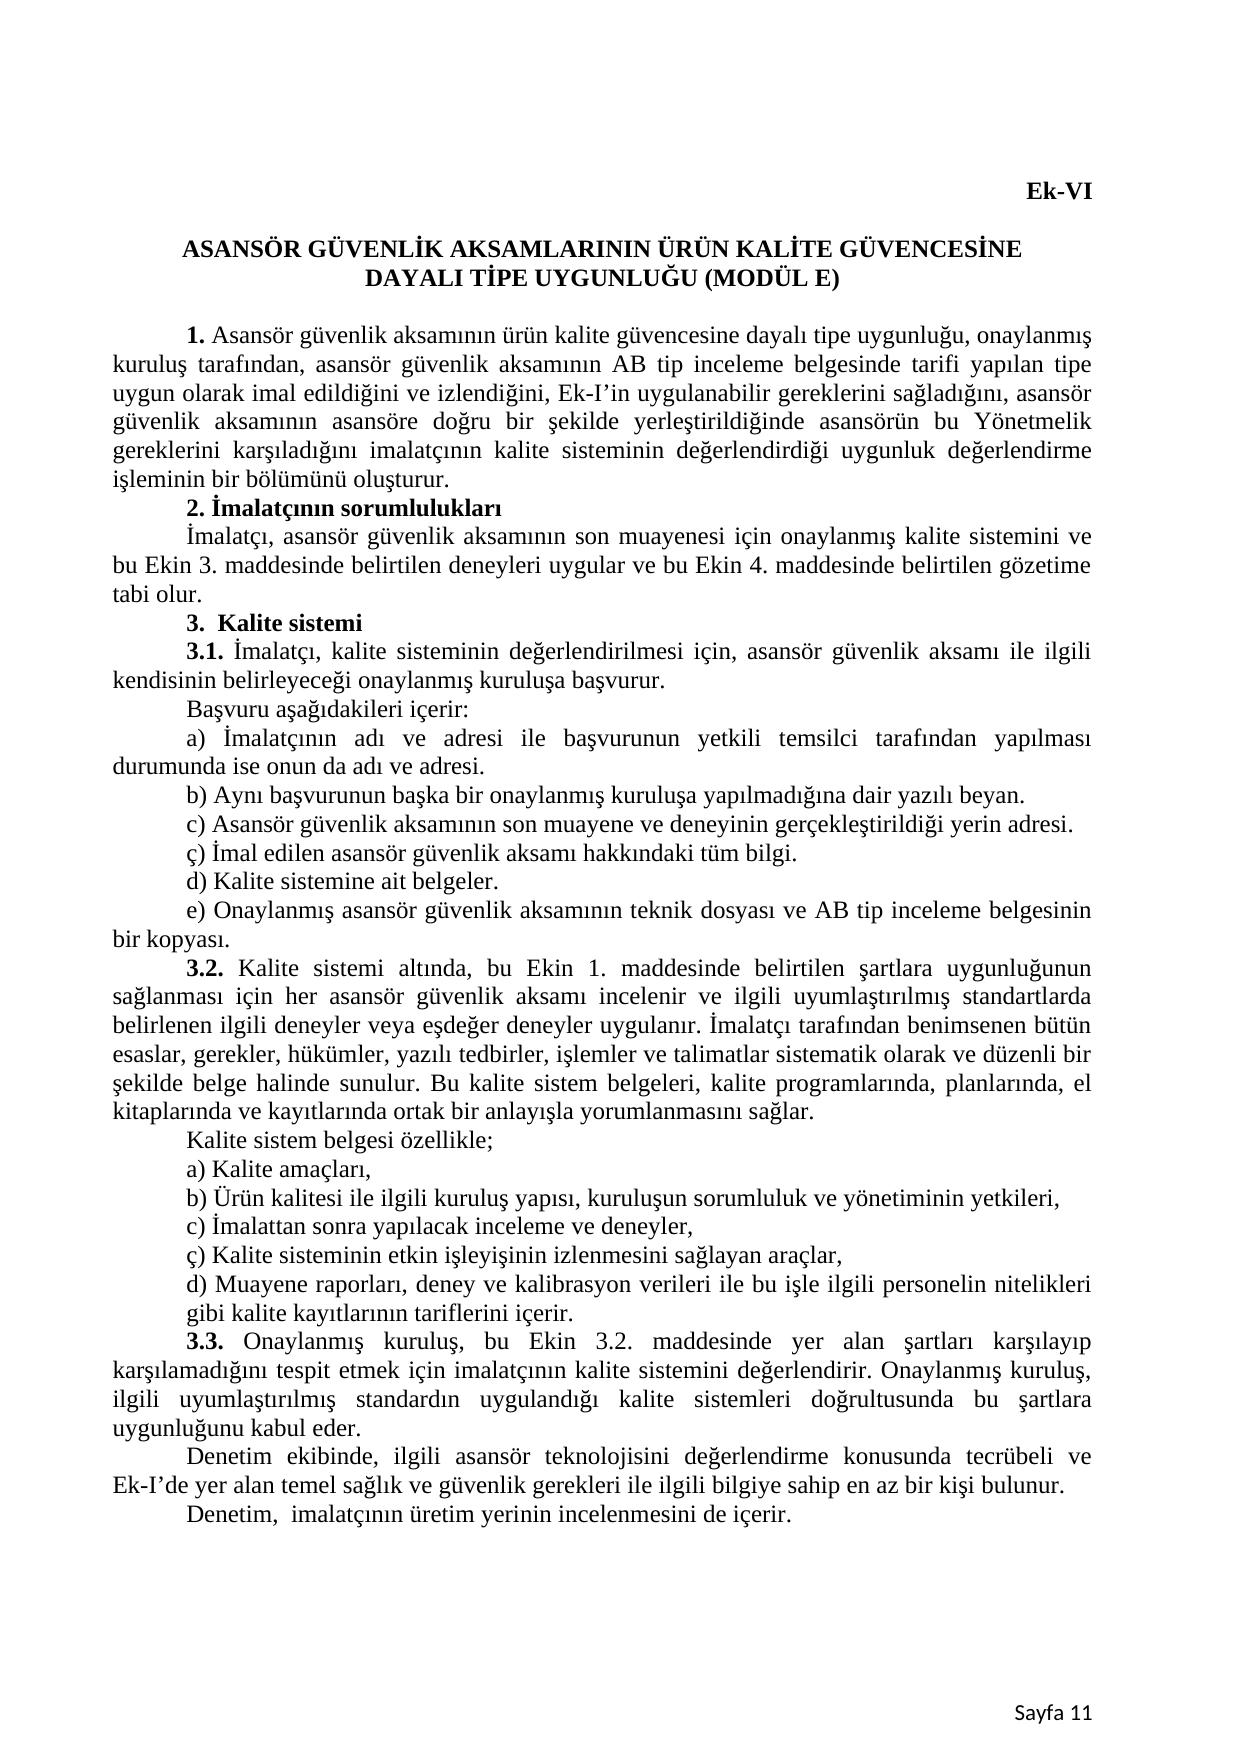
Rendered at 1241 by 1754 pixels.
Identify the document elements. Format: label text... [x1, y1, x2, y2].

text İmalatçı, asansör güvenlik aksamının son muayenesi için onaylanmış kalite sistemini ve bu Ekin 3. maddesinde belirtilen deneyleri uygular ve bu Ekin 4. maddesinde belirtilen gözetime tabi olur. [112, 521, 1092, 608]
text Ek-VI [112, 176, 1092, 205]
text 2. İmalatçının sorumlulukları [112, 493, 1092, 521]
text c) Asansör güvenlik aksamının son muayene ve deneyinin gerçekleştirildiği yerin adresi. [112, 809, 1092, 838]
text b) Aynı başvurunun başka bir onaylanmış kuruluşa yapılmadığına dair yazılı beyan. [112, 780, 1092, 809]
text d) Kalite sistemine ait belgeler. [112, 866, 1092, 895]
text b) Ürün kalitesi ile ilgili kuruluş yapısı, kuruluşun sorumluluk ve yönetiminin yetkileri, [112, 1183, 1092, 1211]
text ç) İmal edilen asansör güvenlik aksamı hakkındaki tüm bilgi. [112, 838, 1092, 866]
text c) İmalattan sonra yapılacak inceleme ve deneyler, [112, 1211, 1092, 1240]
text DAYALI TİPE UYGUNLUĞU (MODÜL E) [112, 263, 1092, 291]
text a) Kalite amaçları, [112, 1154, 1092, 1183]
text ASANSÖR GÜVENLİK AKSAMLARININ ÜRÜN KALİTE GÜVENCESİNE [112, 234, 1092, 263]
text 3. Kalite sistemi [112, 608, 1092, 636]
text 3.2. Kalite sistemi altında, bu Ekin 1. maddesinde belirtilen şartlara uygunluğunun sağlanması için her asansör güvenlik aksamı incelenir ve ilgili uyumlaştırılmış standartlarda belirlenen ilgili deneyler veya eşdeğer deneyler uygulanır. İmalatçı tarafından benimsenen bütün esaslar, gerekler, hükümler, yazılı tedbirler, işlemler ve talimatlar sistematik olarak ve düzenli bir şekilde belge halinde sunulur. Bu kalite sistem belgeleri, kalite programlarında, planlarında, el kitaplarında ve kayıtlarında ortak bir anlayışla yorumlanmasını sağlar. [112, 953, 1092, 1125]
text e) Onaylanmış asansör güvenlik aksamının teknik dosyası ve AB tip inceleme belgesinin bir kopyası. [112, 895, 1092, 953]
text Denetim, imalatçının üretim yerinin incelenmesini de içerir. [112, 1499, 1092, 1528]
text Denetim ekibinde, ilgili asansör teknolojisini değerlendirme konusunda tecrübeli ve Ek-I’de yer alan temel sağlık ve güvenlik gerekleri ile ilgili bilgiye sahip en az bir kişi bulunur. [112, 1441, 1092, 1499]
text 3.1. İmalatçı, kalite sisteminin değerlendirilmesi için, asansör güvenlik aksamı ile ilgili kendisinin belirleyeceği onaylanmış kuruluşa başvurur. [112, 636, 1092, 694]
text d) Muayene raporları, deney ve kalibrasyon verileri ile bu işle ilgili personelin nitelikleri gibi kalite kayıtlarının tariflerini içerir. [186, 1269, 1092, 1326]
text Kalite sistem belgesi özellikle; [112, 1125, 1092, 1154]
text Başvuru aşağıdakileri içerir: [112, 694, 1092, 723]
text a) İmalatçının adı ve adresi ile başvurunun yetkili temsilci tarafından yapılması durumunda ise onun da adı ve adresi. [112, 723, 1092, 780]
text 1. Asansör güvenlik aksamının ürün kalite güvencesine dayalı tipe uygunluğu, onaylanmış kuruluş tarafından, asansör güvenlik aksamının AB tip inceleme belgesinde tarifi yapılan tipe uygun olarak imal edildiğini ve izlendiğini, Ek-I’in uygulanabilir gereklerini sağladığını, asansör güvenlik aksamının asansöre doğru bir şekilde yerleştirildiğinde asansörün bu Yönetmelik gereklerini karşıladığını imalatçının kalite sisteminin değerlendirdiği uygunluk değerlendirme işleminin bir bölümünü oluşturur. [112, 320, 1092, 493]
text 3.3. Onaylanmış kuruluş, bu Ekin 3.2. maddesinde yer alan şartları karşılayıp karşılamadığını tespit etmek için imalatçının kalite sistemini değerlendirir. Onaylanmış kuruluş, ilgili uyumlaştırılmış standardın uygulandığı kalite sistemleri doğrultusunda bu şartlara uygunluğunu kabul eder. [112, 1326, 1092, 1441]
text ç) Kalite sisteminin etkin işleyişinin izlenmesini sağlayan araçlar, [112, 1240, 1092, 1269]
